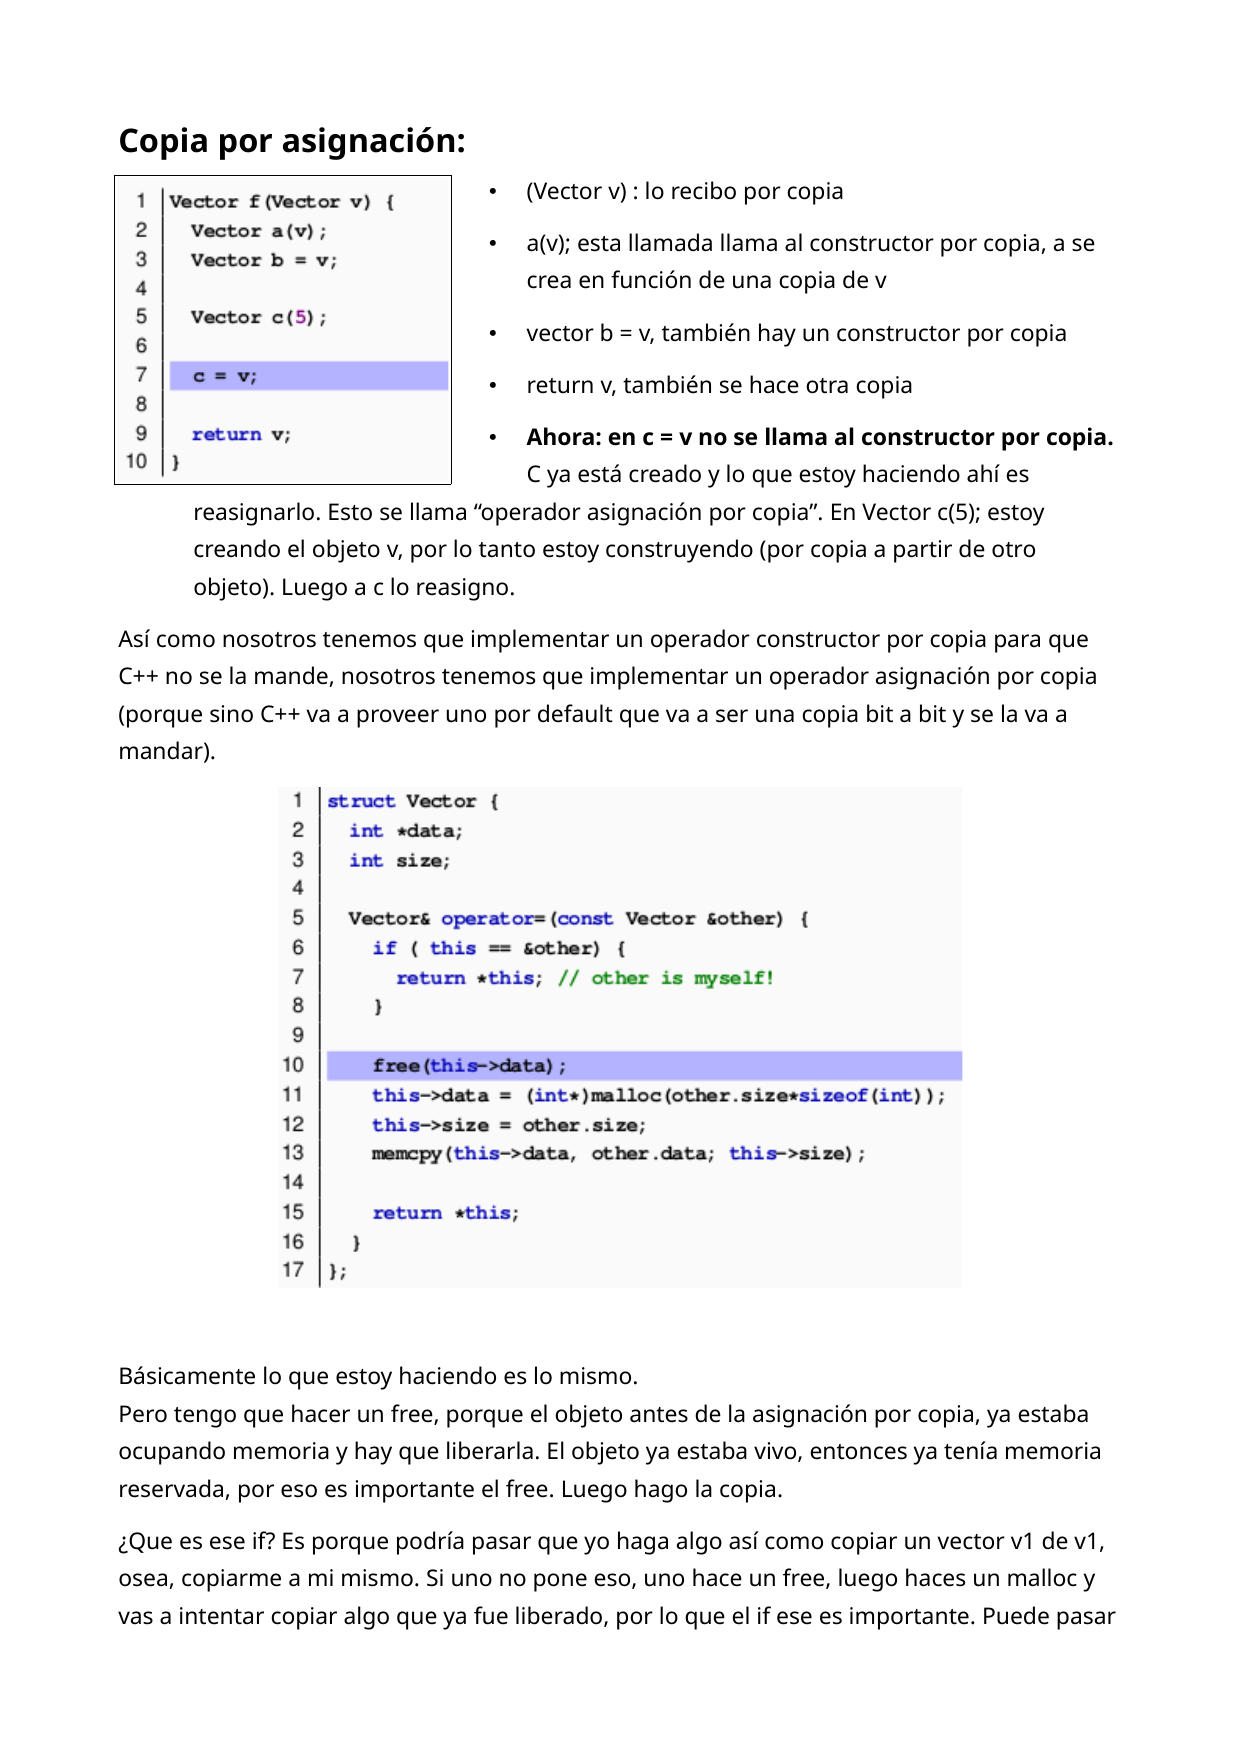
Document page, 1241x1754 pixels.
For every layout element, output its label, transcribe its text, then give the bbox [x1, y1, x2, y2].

picture [277, 787, 963, 1288]
text Básicamente lo que estoy haciendo es lo mismo. Pero tengo que hacer un free, porque el objeto antes de la asignación por copia, ya estaba ocupando memoria y hay que liberarla. El objeto ya estaba vivo, entonces ya tenía memoria reservada, por eso es importante el free. Luego hago la copia. [118, 1360, 1122, 1504]
picture [117, 177, 449, 482]
list vector b = v, también hay un constructor por copia [452, 317, 1122, 348]
list (Vector v) : lo recibo por copia [452, 175, 1122, 206]
subtitle Copia por asignación: [118, 118, 1122, 162]
text Así como nosotros tenemos que implementar un operador constructor por copia para que C++ no se la mande, nosotros tenemos que implementar un operador asignación por copia (porque sino C++ va a proveer uno por default que va a ser una copia bit a bit y se la va a mandar). [118, 623, 1122, 767]
text ¿Que es ese if? Es porque podría pasar que yo haga algo así como copiar un vector v1 de v1, osea, copiarme a mi mismo. Si uno no pone eso, uno hace un free, luego haces un malloc y vas a intentar copiar algo que ya fue liberado, por lo que el if ese es importante. Puede pasar [118, 1525, 1122, 1631]
list return v, también se hace otra copia [452, 369, 1122, 400]
list a(v); esta llamada llama al constructor por copia, a se crea en función de una copia de v [452, 227, 1122, 296]
list Ahora: en c = v no se llama al constructor por copia. C ya está creado y lo que estoy haciendo ahí es reasignarlo. Esto se llama “operador asignación por copia”. En Vector c(5); estoy creando el objeto v, por lo tanto estoy construyendo (por copia a partir de otro objeto). Luego a c lo reasigno. [156, 421, 1122, 602]
